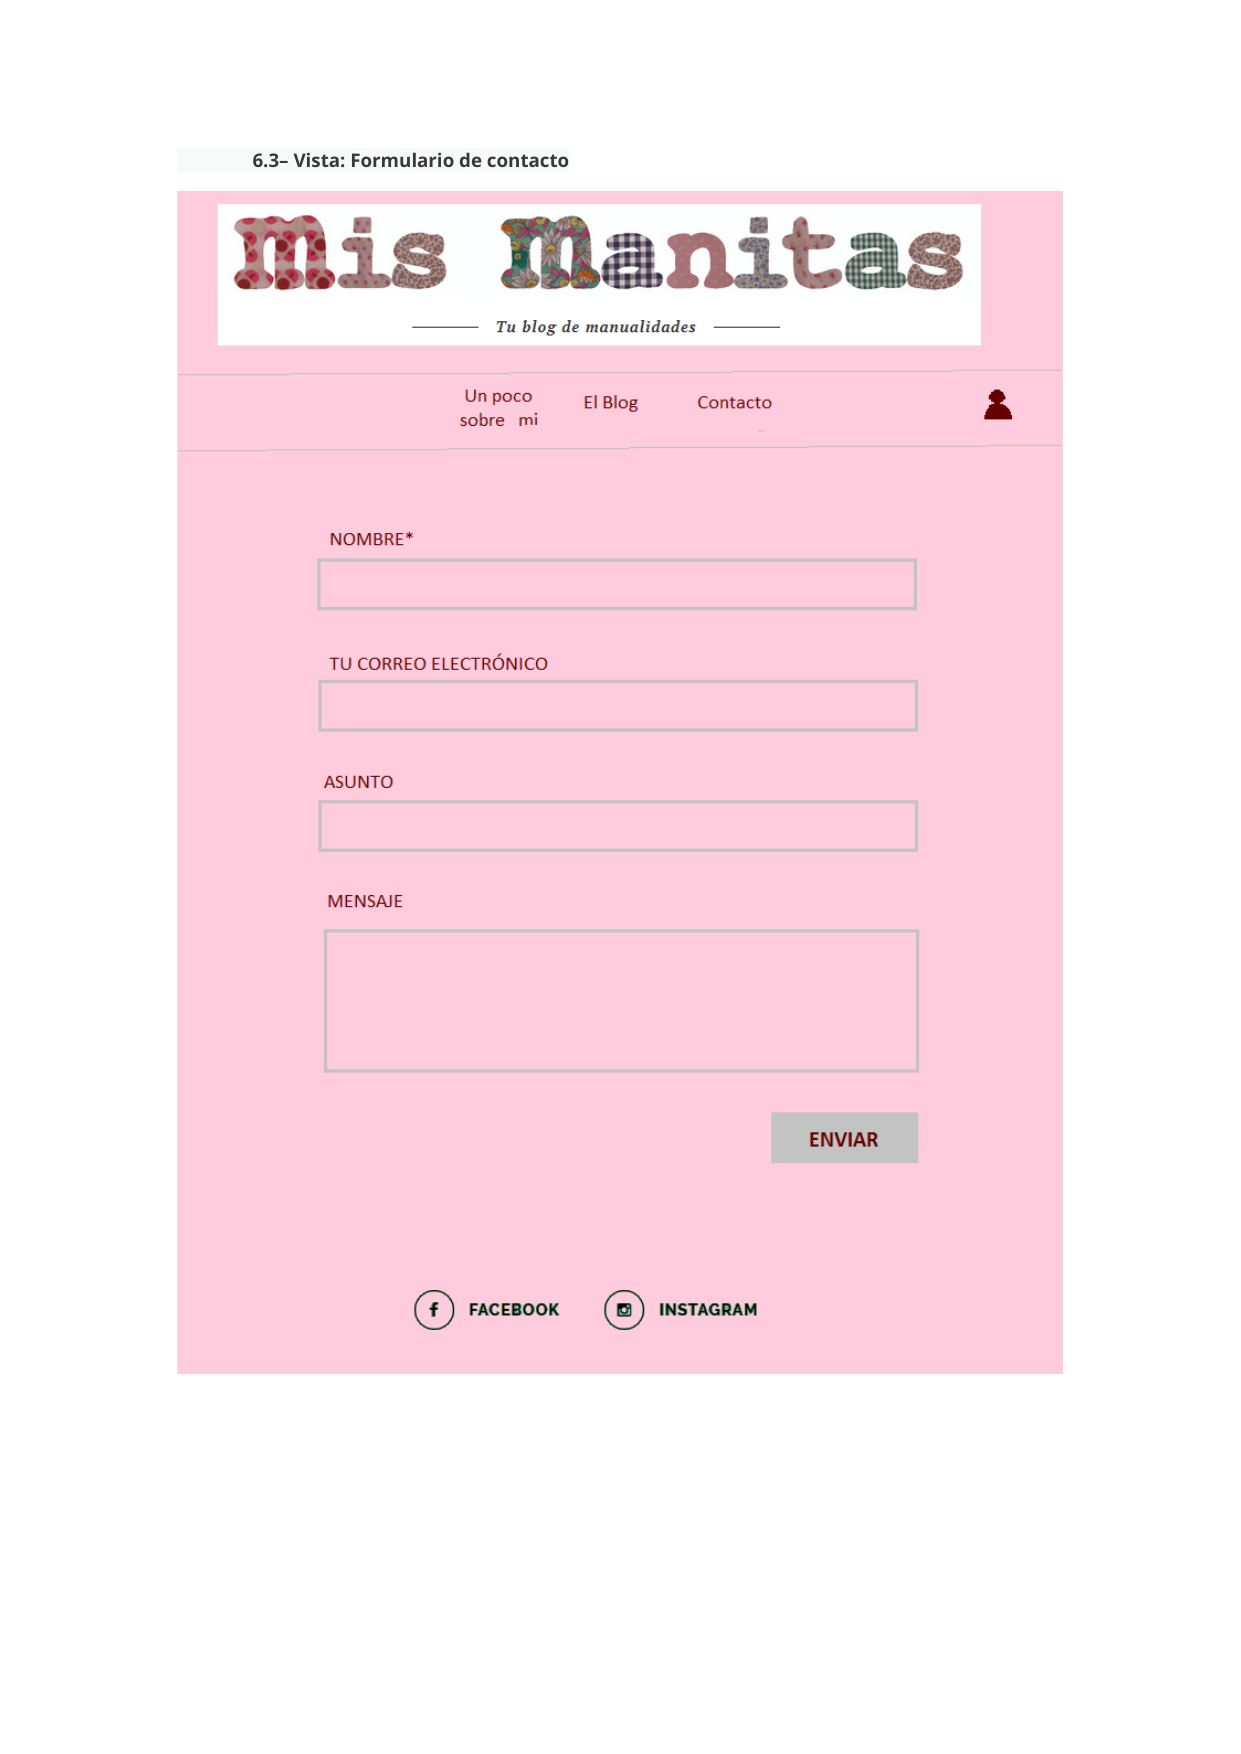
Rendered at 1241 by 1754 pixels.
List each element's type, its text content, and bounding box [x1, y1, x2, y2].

picture [177, 191, 1063, 1374]
text 6.3– Vista: Formulario de contacto [177, 148, 1063, 173]
